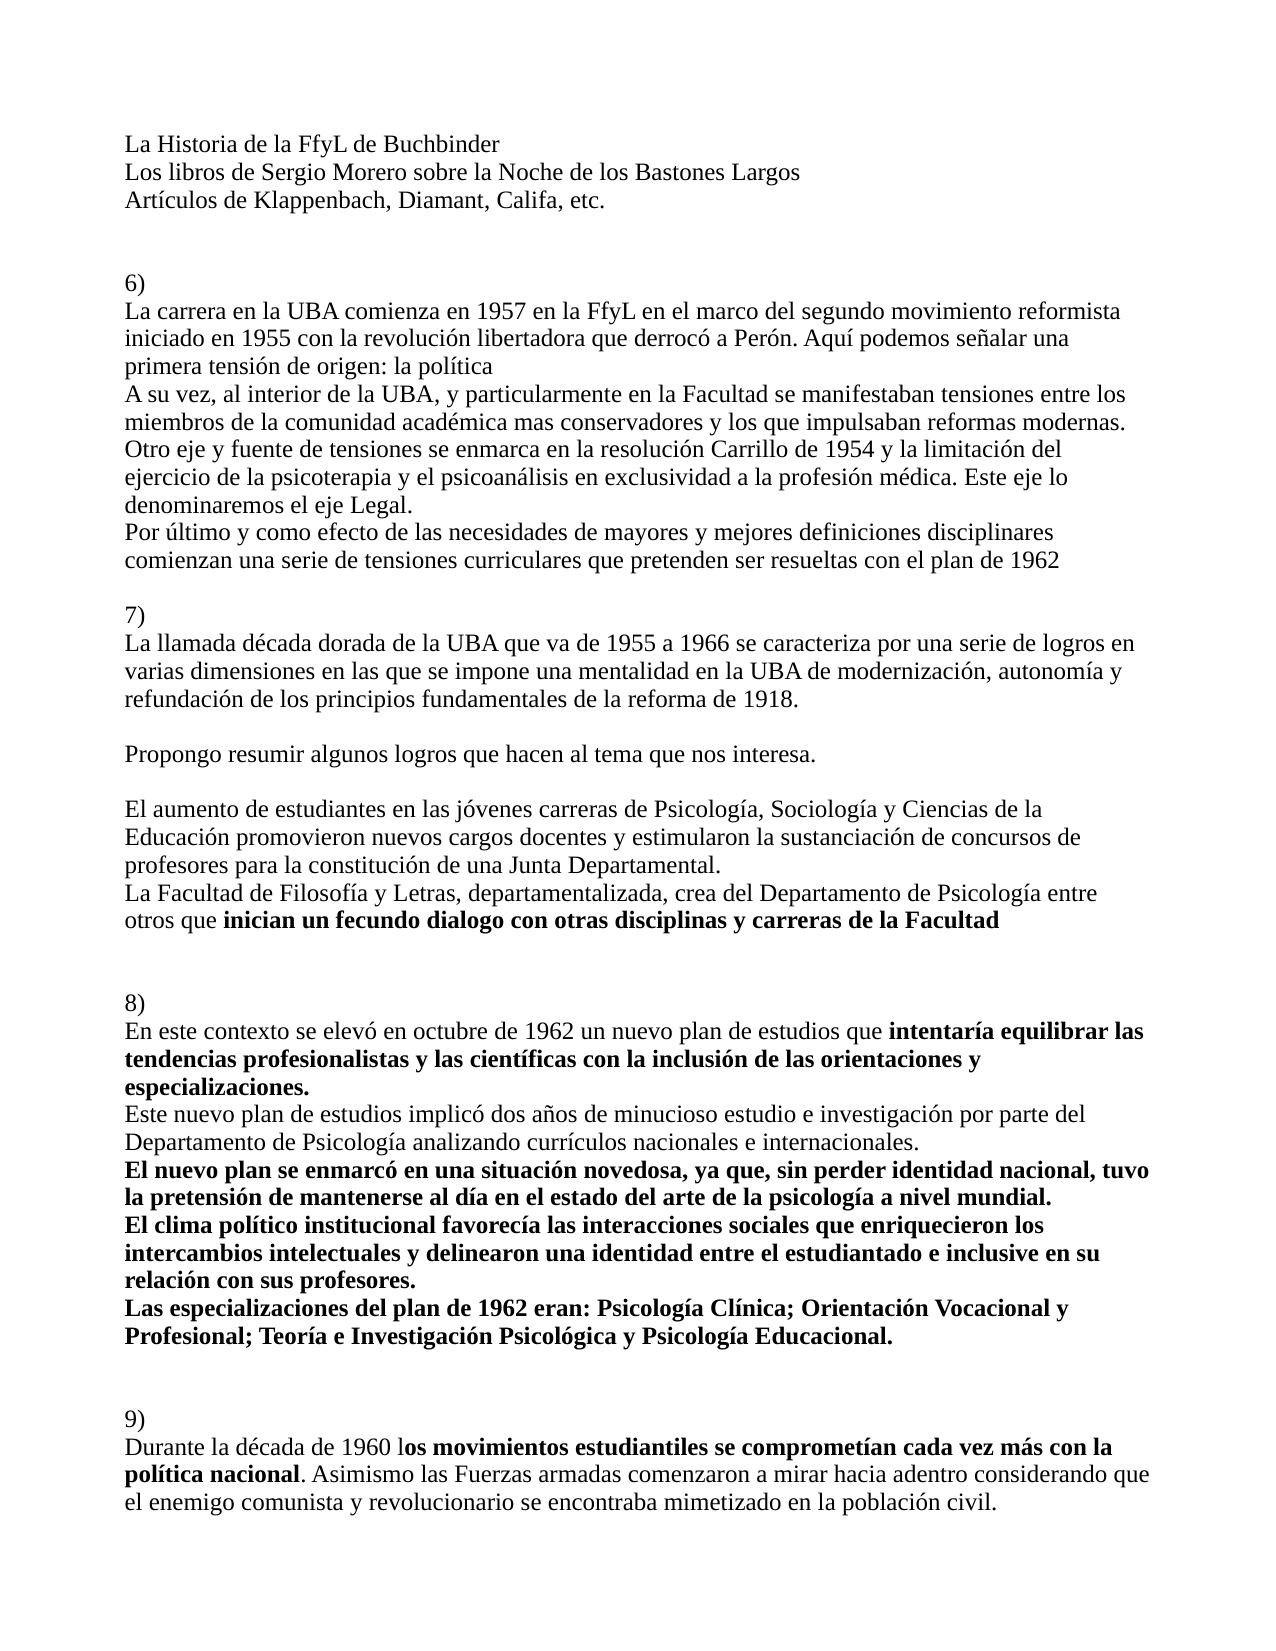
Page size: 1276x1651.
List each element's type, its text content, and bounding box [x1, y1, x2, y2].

text Otro eje y fuente de tensiones se enmarca en la resolución Carrillo de 1954 y la limitación del ejercicio de la psicoterapia y el psicoanálisis en exclusividad a la profesión médica. Este eje lo denominaremos el eje Legal. [118, 435, 1157, 518]
text 8) [118, 989, 1157, 1017]
text Por último y como efecto de las necesidades de mayores y mejores definiciones disciplinares comienzan una serie de tensiones curriculares que pretenden ser resueltas con el plan de 1962 [118, 518, 1157, 574]
text 9) [118, 1405, 1157, 1433]
text Este nuevo plan de estudios implicó dos años de minucioso estudio e investigación por parte del Departamento de Psicología analizando currículos nacionales e internacionales. [118, 1100, 1157, 1156]
text La Historia de la FfyL de Buchbinder [118, 124, 1157, 158]
text Los libros de Sergio Morero sobre la Noche de los Bastones Largos [118, 158, 1157, 186]
text La Facultad de Filosofía y Letras, departamentalizada, crea del Departamento de Psicología entre otros que inician un fecundo dialogo con otras disciplinas y carreras de la Facultad [118, 879, 1157, 934]
text Artículos de Klappenbach, Diamant, Califa, etc. [118, 186, 1157, 214]
text El aumento de estudiantes en las jóvenes carreras de Psicología, Sociología y Ciencias de la Educación promovieron nuevos cargos docentes y estimularon la sustanciación de concursos de profesores para la constitución de una Junta Departamental. [118, 796, 1157, 879]
text A su vez, al interior de la UBA, y particularmente en la Facultad se manifestaban tensiones entre los miembros de la comunidad académica mas conservadores y los que impulsaban reformas modernas. [118, 380, 1157, 435]
text La carrera en la UBA comienza en 1957 en la FfyL en el marco del segundo movimiento reformista iniciado en 1955 con la revolución libertadora que derrocó a Perón. Aquí podemos señalar una primera tensión de origen: la política [118, 297, 1157, 380]
text La llamada década dorada de la UBA que va de 1955 a 1966 se caracteriza por una serie de logros en varias dimensiones en las que se impone una mentalidad en la UBA de modernización, autonomía y refundación de los principios fundamentales de la reforma de 1918. [118, 629, 1157, 712]
text En este contexto se elevó en octubre de 1962 un nuevo plan de estudios que intentaría equilibrar las tendencias profesionalistas y las científicas con la inclusión de las orientaciones y especializaciones. [118, 1017, 1157, 1100]
text 7) [118, 602, 1157, 629]
text Durante la década de 1960 los movimientos estudiantiles se comprometían cada vez más con la política nacional. Asimismo las Fuerzas armadas comenzaron a mirar hacia adentro considerando que el enemigo comunista y revolucionario se encontraba mimetizado en la población civil. [118, 1433, 1157, 1522]
text Propongo resumir algunos logros que hacen al tema que nos interesa. [118, 740, 1157, 768]
text 6) [118, 269, 1157, 297]
text Las especializaciones del plan de 1962 eran: Psicología Clínica; Orientación Vocacional y Profesional; Teoría e Investigación Psicológica y Psicología Educacional. [118, 1294, 1157, 1350]
text El clima político institucional favorecía las interacciones sociales que enriquecieron los intercambios intelectuales y delinearon una identidad entre el estudiantado e inclusive en su relación con sus profesores. [118, 1211, 1157, 1294]
text El nuevo plan se enmarcó en una situación novedosa, ya que, sin perder identidad nacional, tuvo la pretensión de mantenerse al día en el estado del arte de la psicología a nivel mundial. [118, 1156, 1157, 1211]
